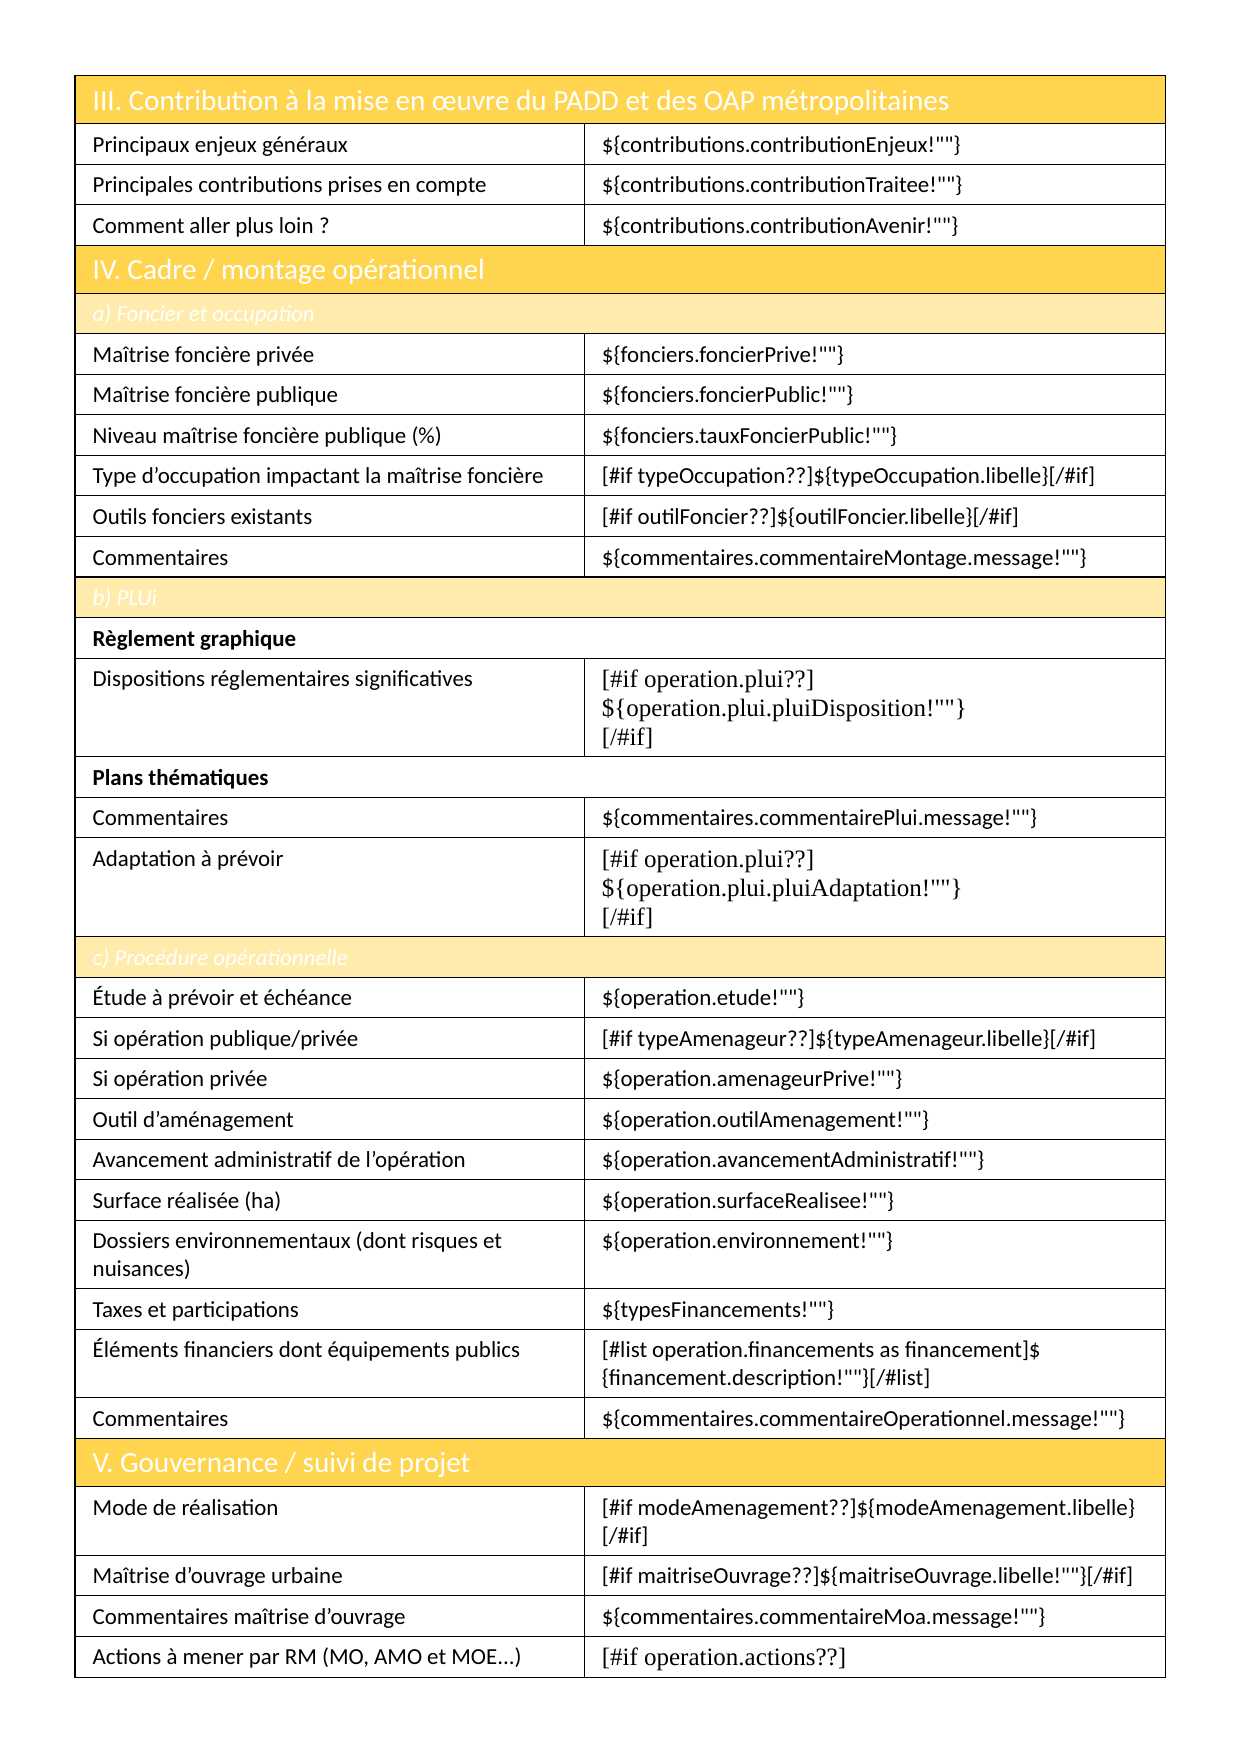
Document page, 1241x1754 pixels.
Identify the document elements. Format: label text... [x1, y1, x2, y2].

table_cell Comment aller plus loin ? [76, 205, 584, 245]
table_cell [#list operation.financements as financement]${financement.description!""}[/#list] [585, 1330, 1165, 1397]
table_cell Maîtrise foncière publique [76, 375, 584, 414]
table_cell ${operation.amenageurPrive!""} [585, 1059, 1165, 1098]
table_cell ${contributions.contributionEnjeux!""} [585, 124, 1165, 164]
table_cell [#if outilFoncier??]${outilFoncier.libelle}[/#if] [585, 496, 1165, 536]
table_cell [#if modeAmenagement??]${modeAmenagement.libelle}[/#if] [585, 1487, 1165, 1554]
table_cell ${operation.etude!""} [585, 978, 1165, 1017]
table_cell ${operation.surfaceRealisee!""} [585, 1180, 1165, 1220]
table_cell Dispositions réglementaires significatives [76, 659, 584, 756]
table_cell ${commentaires.commentairePlui.message!""} [585, 798, 1165, 837]
table_cell ${operation.environnement!""} [585, 1221, 1165, 1288]
table_cell Plans thématiques [76, 757, 1165, 797]
table_cell ${operation.avancementAdministratif!""} [585, 1140, 1165, 1179]
table_cell [#if operation.actions??] [585, 1637, 1165, 1677]
table_cell ${contributions.contributionTraitee!""} [585, 165, 1165, 204]
table_cell Surface réalisée (ha) [76, 1180, 584, 1220]
table_cell IV. Cadre / montage opérationnel [76, 246, 1165, 293]
table_cell Règlement graphique [76, 618, 1165, 657]
table_cell [#if maitriseOuvrage??]${maitriseOuvrage.libelle!""}[/#if] [585, 1556, 1165, 1595]
table_cell Actions à mener par RM (MO, AMO et MOE...) [76, 1637, 584, 1677]
table_cell Dossiers environnementaux (dont risques et nuisances) [76, 1221, 584, 1288]
table_cell Adaptation à prévoir [76, 838, 584, 936]
table_cell Commentaires [76, 1398, 584, 1438]
table_cell Commentaires [76, 798, 584, 837]
table_cell ${typesFinancements!""} [585, 1289, 1165, 1329]
table_cell Outils fonciers existants [76, 496, 584, 536]
table_cell Maîtrise d’ouvrage urbaine [76, 1556, 584, 1595]
table_cell Si opération publique/privée [76, 1018, 584, 1058]
table_cell a) Foncier et occupation [76, 294, 1165, 333]
table_cell Avancement administratif de l’opération [76, 1140, 584, 1179]
table_cell Commentaires maîtrise d’ouvrage [76, 1596, 584, 1636]
table_cell ${fonciers.foncierPublic!""} [585, 375, 1165, 414]
table_cell ${commentaires.commentaireMontage.message!""} [585, 537, 1165, 576]
table_cell ${contributions.contributionAvenir!""} [585, 205, 1165, 245]
table_cell b) PLUi [76, 578, 1165, 617]
table_cell ${fonciers.tauxFoncierPublic!""} [585, 415, 1165, 455]
table_cell Éléments financiers dont équipements publics [76, 1330, 584, 1397]
table_cell [#if typeOccupation??]${typeOccupation.libelle}[/#if] [585, 456, 1165, 495]
table_cell ${fonciers.foncierPrive!""} [585, 334, 1165, 374]
table_cell III. Contribution à la mise en œuvre du PADD et des OAP métropolitaines [76, 76, 1165, 123]
table_cell Outil d’aménagement [76, 1099, 584, 1139]
table_cell Principales contributions prises en compte [76, 165, 584, 204]
table_cell Étude à prévoir et échéance [76, 978, 584, 1017]
table_cell [#if operation.plui??] ${operation.plui.pluiAdaptation!""} [/#if] [585, 838, 1165, 936]
table_cell ${operation.outilAmenagement!""} [585, 1099, 1165, 1139]
table_cell c) Procédure opérationnelle [76, 937, 1165, 977]
table_cell [#if operation.plui??] ${operation.plui.pluiDisposition!""} [/#if] [585, 659, 1165, 756]
table_cell Commentaires [76, 537, 584, 576]
table_cell ${commentaires.commentaireMoa.message!""} [585, 1596, 1165, 1636]
table_cell Maîtrise foncière privée [76, 334, 584, 374]
table_cell [#if typeAmenageur??]${typeAmenageur.libelle}[/#if] [585, 1018, 1165, 1058]
table_cell ${commentaires.commentaireOperationnel.message!""} [585, 1398, 1165, 1438]
table_cell Mode de réalisation [76, 1487, 584, 1554]
table_cell Principaux enjeux généraux [76, 124, 584, 164]
table_cell Taxes et participations [76, 1289, 584, 1329]
table_cell Si opération privée [76, 1059, 584, 1098]
table_cell V. Gouvernance / suivi de projet [76, 1439, 1165, 1486]
table_cell Type d’occupation impactant la maîtrise foncière [76, 456, 584, 495]
table_cell Niveau maîtrise foncière publique (%) [76, 415, 584, 455]
